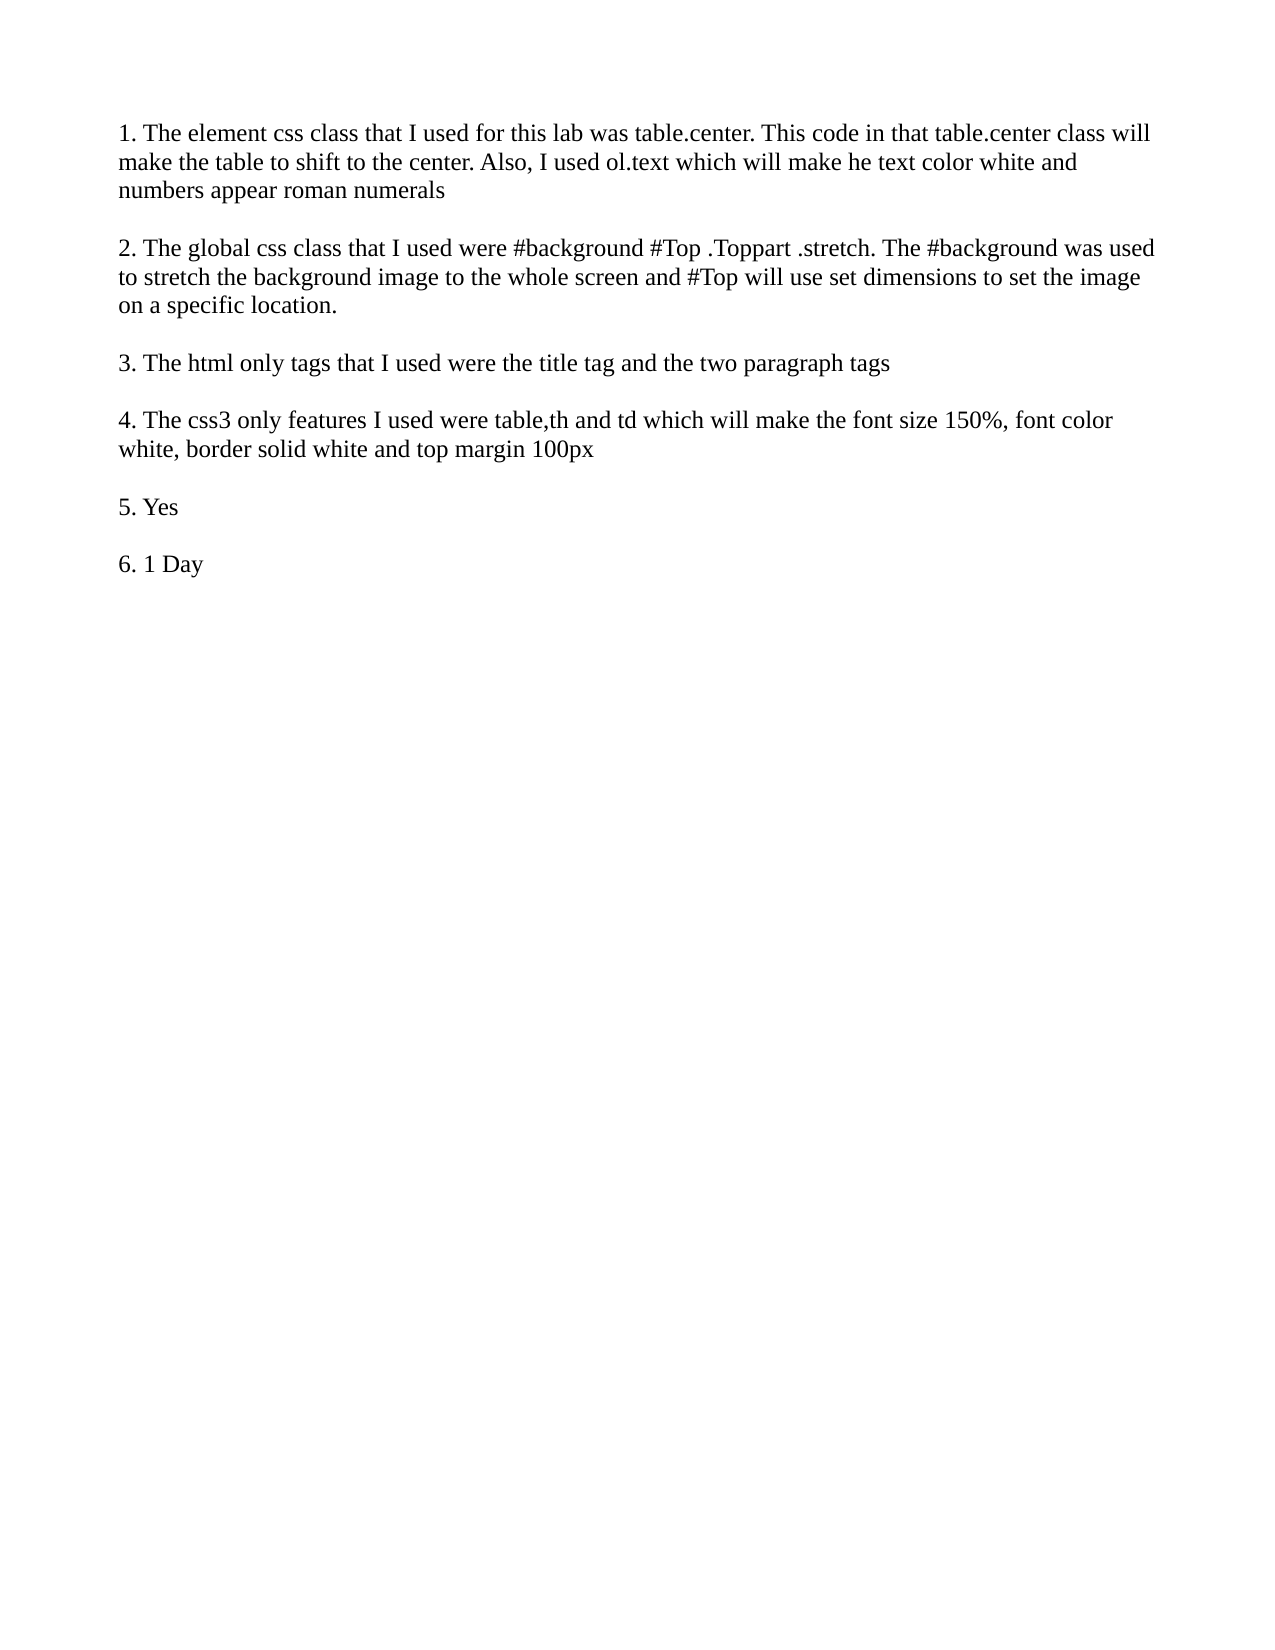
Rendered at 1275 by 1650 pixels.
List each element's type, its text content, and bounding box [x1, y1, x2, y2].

text 4. The css3 only features I used were table,th and td which will make the font size 150%, font color white, border solid white and top margin 100px [118, 406, 1157, 463]
text 2. The global css class that I used were #background #Top .Toppart .stretch. The #background was used to stretch the background image to the whole screen and #Top will use set dimensions to set the image on a specific location. [118, 233, 1157, 319]
text 5. Yes [118, 492, 1157, 521]
text 1. The element css class that I used for this lab was table.center. This code in that table.center class will make the table to shift to the center. Also, I used ol.text which will make he text color white and numbers appear roman numerals [118, 118, 1157, 204]
text 3. The html only tags that I used were the title tag and the two paragraph tags [118, 348, 1157, 377]
text 6. 1 Day [118, 549, 1157, 578]
